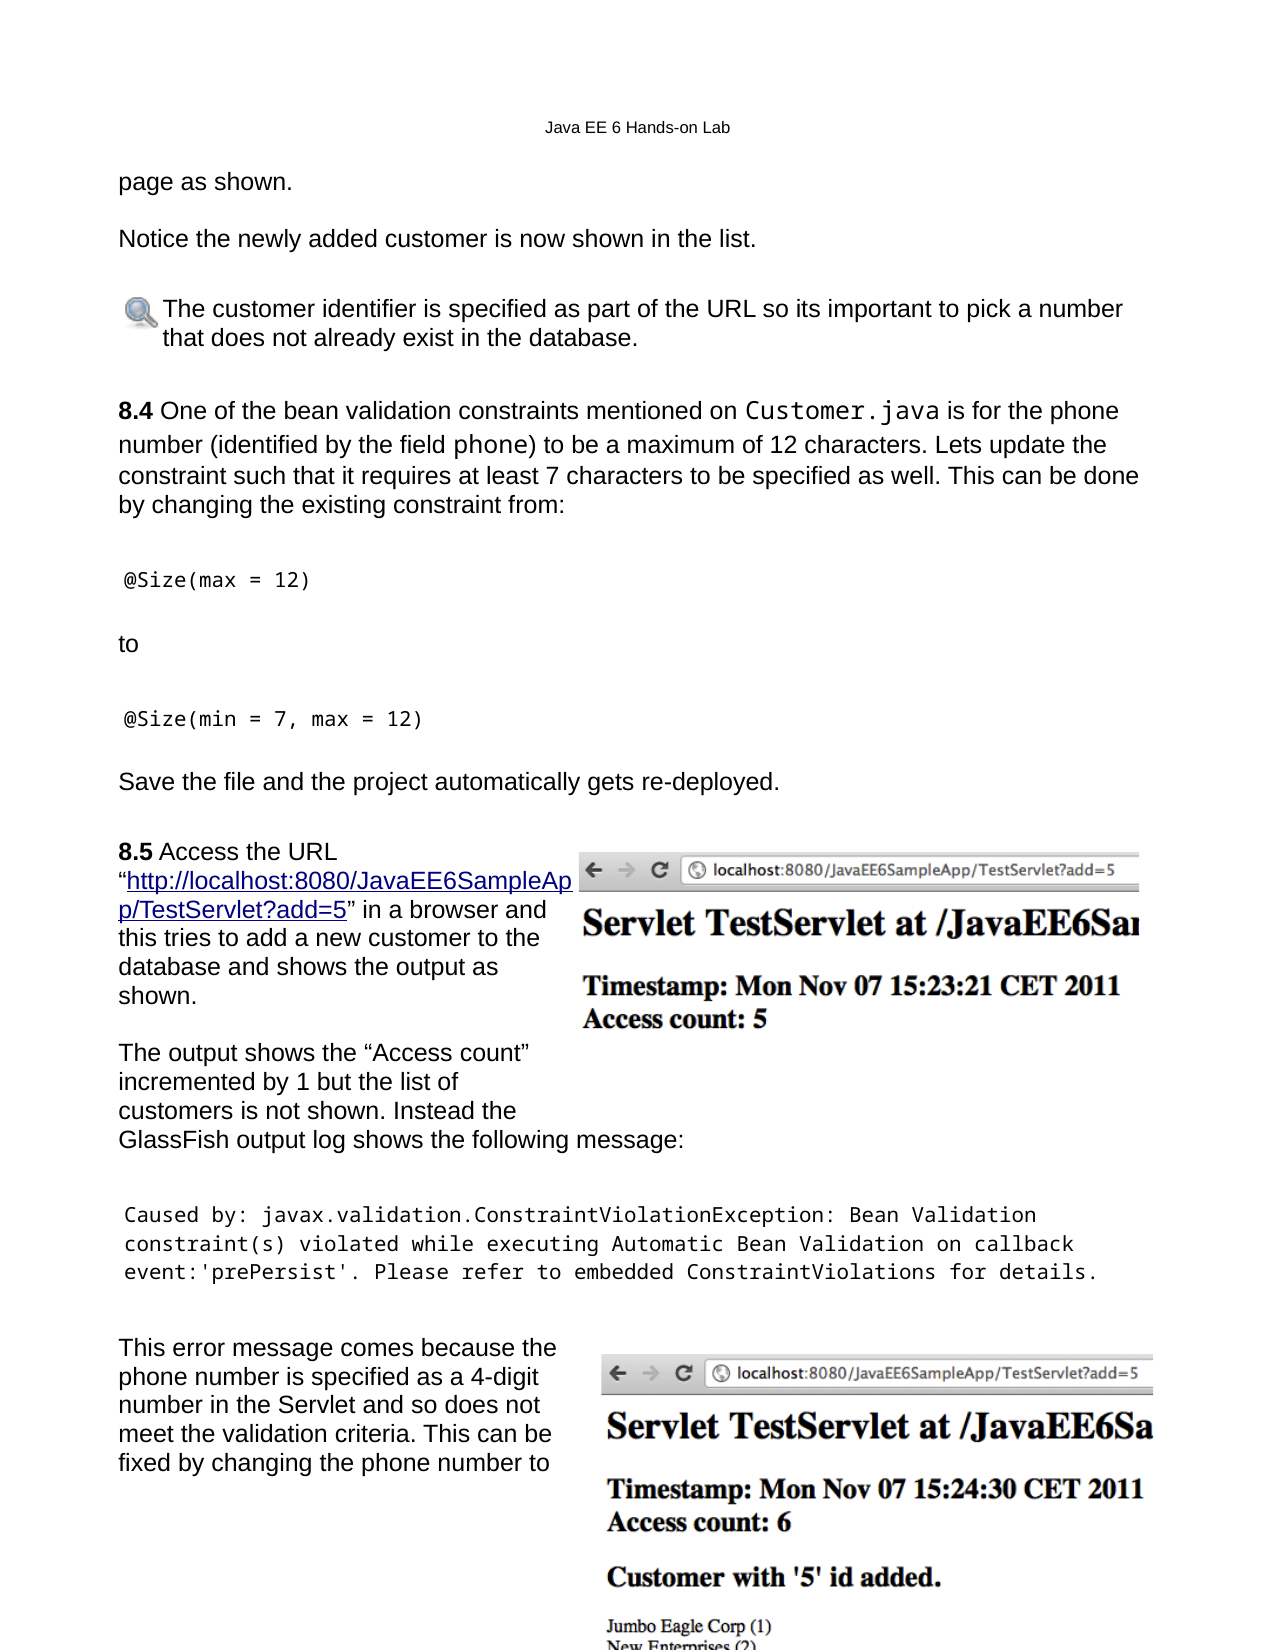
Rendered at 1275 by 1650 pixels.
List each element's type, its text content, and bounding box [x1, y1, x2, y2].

text The customer identifier is specified as part of the URL so its important to pick a number that does not already exist in the database. [118, 294, 1157, 352]
text 8.5 Access the URL “http://localhost:8080/JavaEE6SampleApp/TestServlet?add=5” in a browser and this tries to add a new customer to the database and shows the output as shown. The output shows the “Access count” incremented by 1 but the list of customers is not shown. Instead the GlassFish output log shows the following message: [118, 837, 1157, 1153]
text to [118, 600, 1157, 686]
table_header @Size(max = 12) [118, 560, 1157, 600]
text This error message comes because the phone number is specified as a 4-digit number in the Servlet and so does not meet the validation criteria. This can be fixed by changing the phone number to [118, 1333, 1157, 1476]
picture [601, 1354, 1154, 1650]
text Save the file and the project automatically gets re-deployed. [118, 738, 1157, 825]
picture [578, 852, 1140, 1121]
picture [124, 296, 163, 331]
table_header Caused by: javax.validation.ConstraintViolationException: Bean Validation constraint(s) violated while executing Automatic Bean Validation on callback event:'prePersist'. Please refer to embedded ConstraintViolations for details. [118, 1195, 1157, 1291]
text page as shown. Notice the newly added customer is now shown in the list. [118, 167, 1157, 282]
text 8.4 One of the bean validation constraints mentioned on Customer.java is for the phone number (identified by the field phone) to be a maximum of 12 characters. Lets update the constraint such that it requires at least 7 characters to be specified as well. This can be done by changing the existing constraint from: [118, 364, 1157, 547]
table_header @Size(min = 7, max = 12) [118, 699, 1157, 738]
